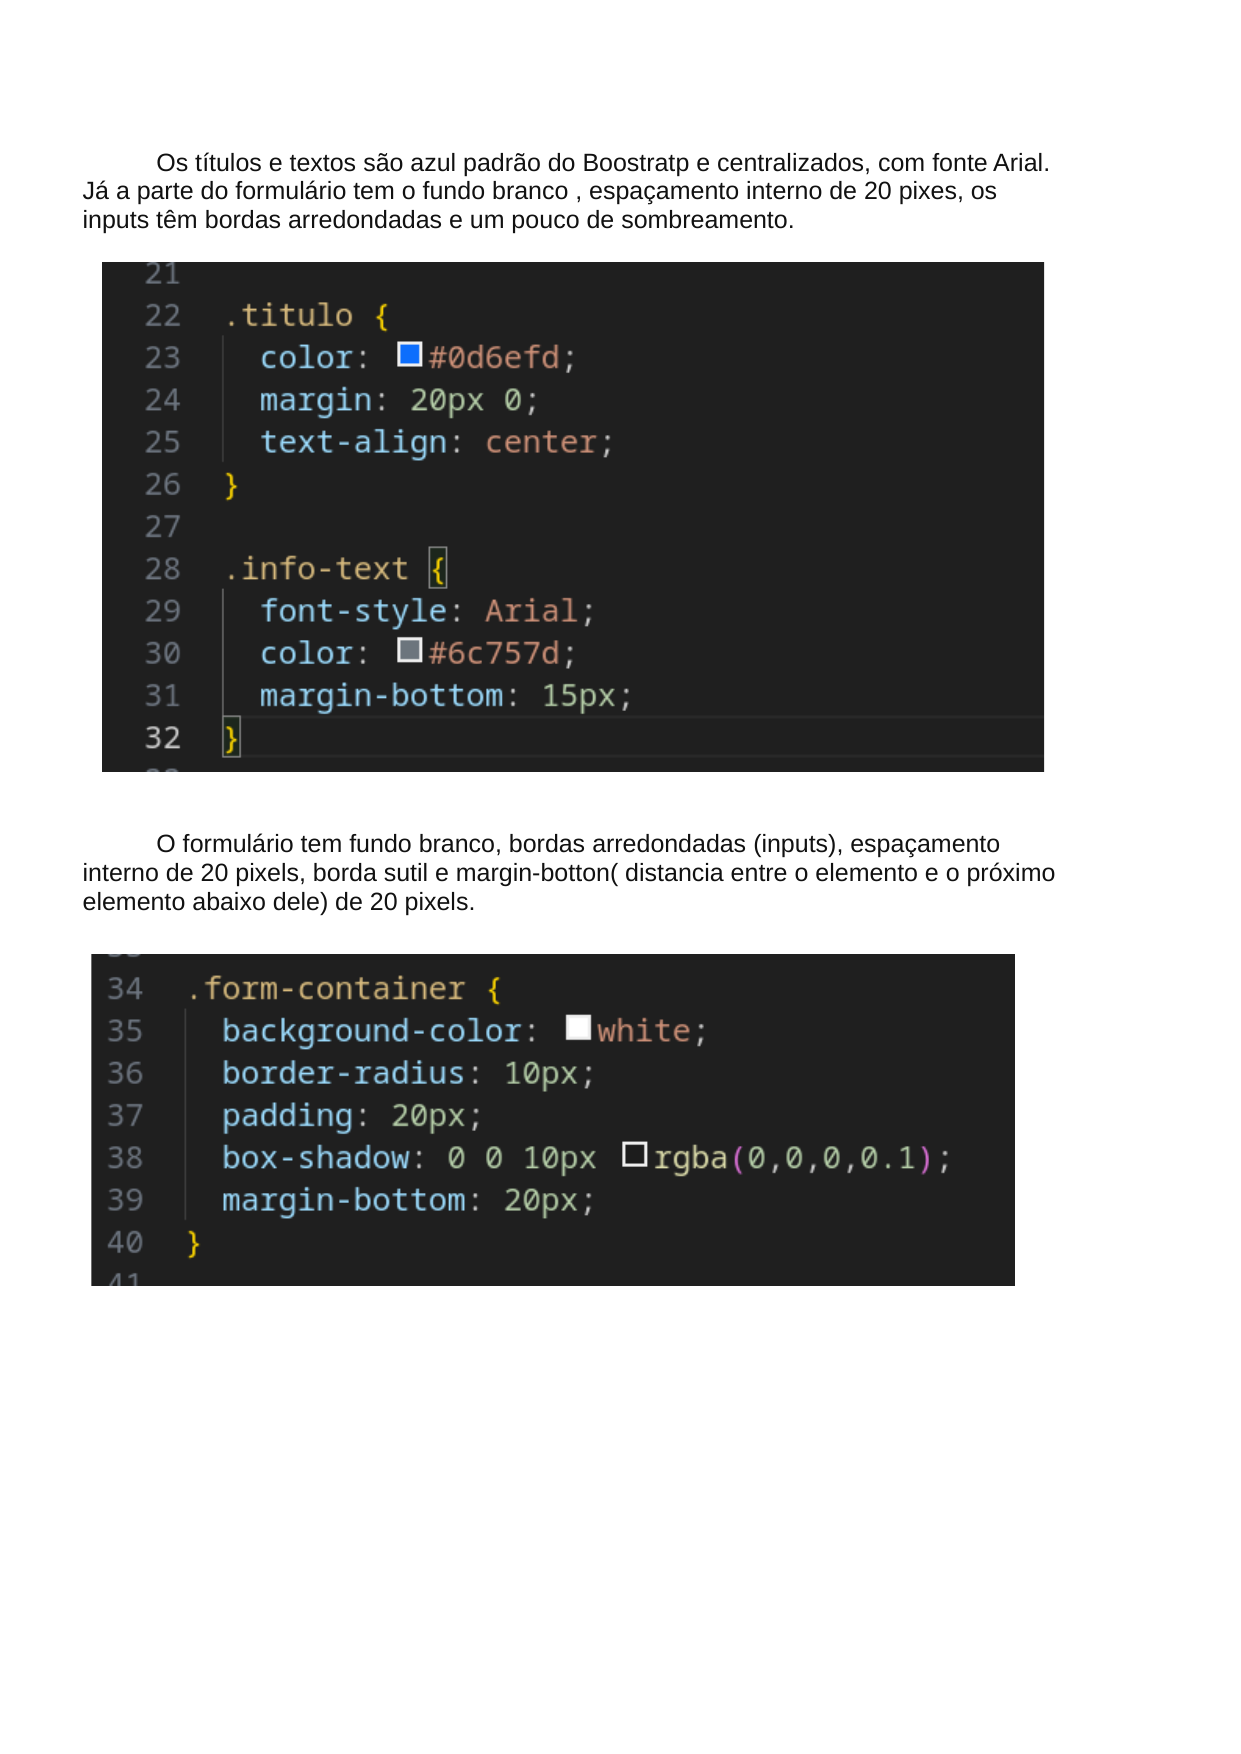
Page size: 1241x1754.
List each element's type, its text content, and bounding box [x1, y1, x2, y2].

text Os títulos e textos são azul padrão do Boostratp e centralizados, com fonte Arial. [82, 148, 1064, 176]
text Já a parte do formulário tem o fundo branco , espaçamento interno de 20 pixes, os inputs têm bordas arredondadas e um pouco de sombreamento. [82, 176, 1064, 234]
text O formulário tem fundo branco, bordas arredondadas (inputs), espaçamento interno de 20 pixels, borda sutil e margin-botton( distancia entre o elemento e o próximo elemento abaixo dele) de 20 pixels. [82, 263, 1064, 1429]
picture [102, 262, 1045, 772]
picture [91, 954, 1015, 1286]
